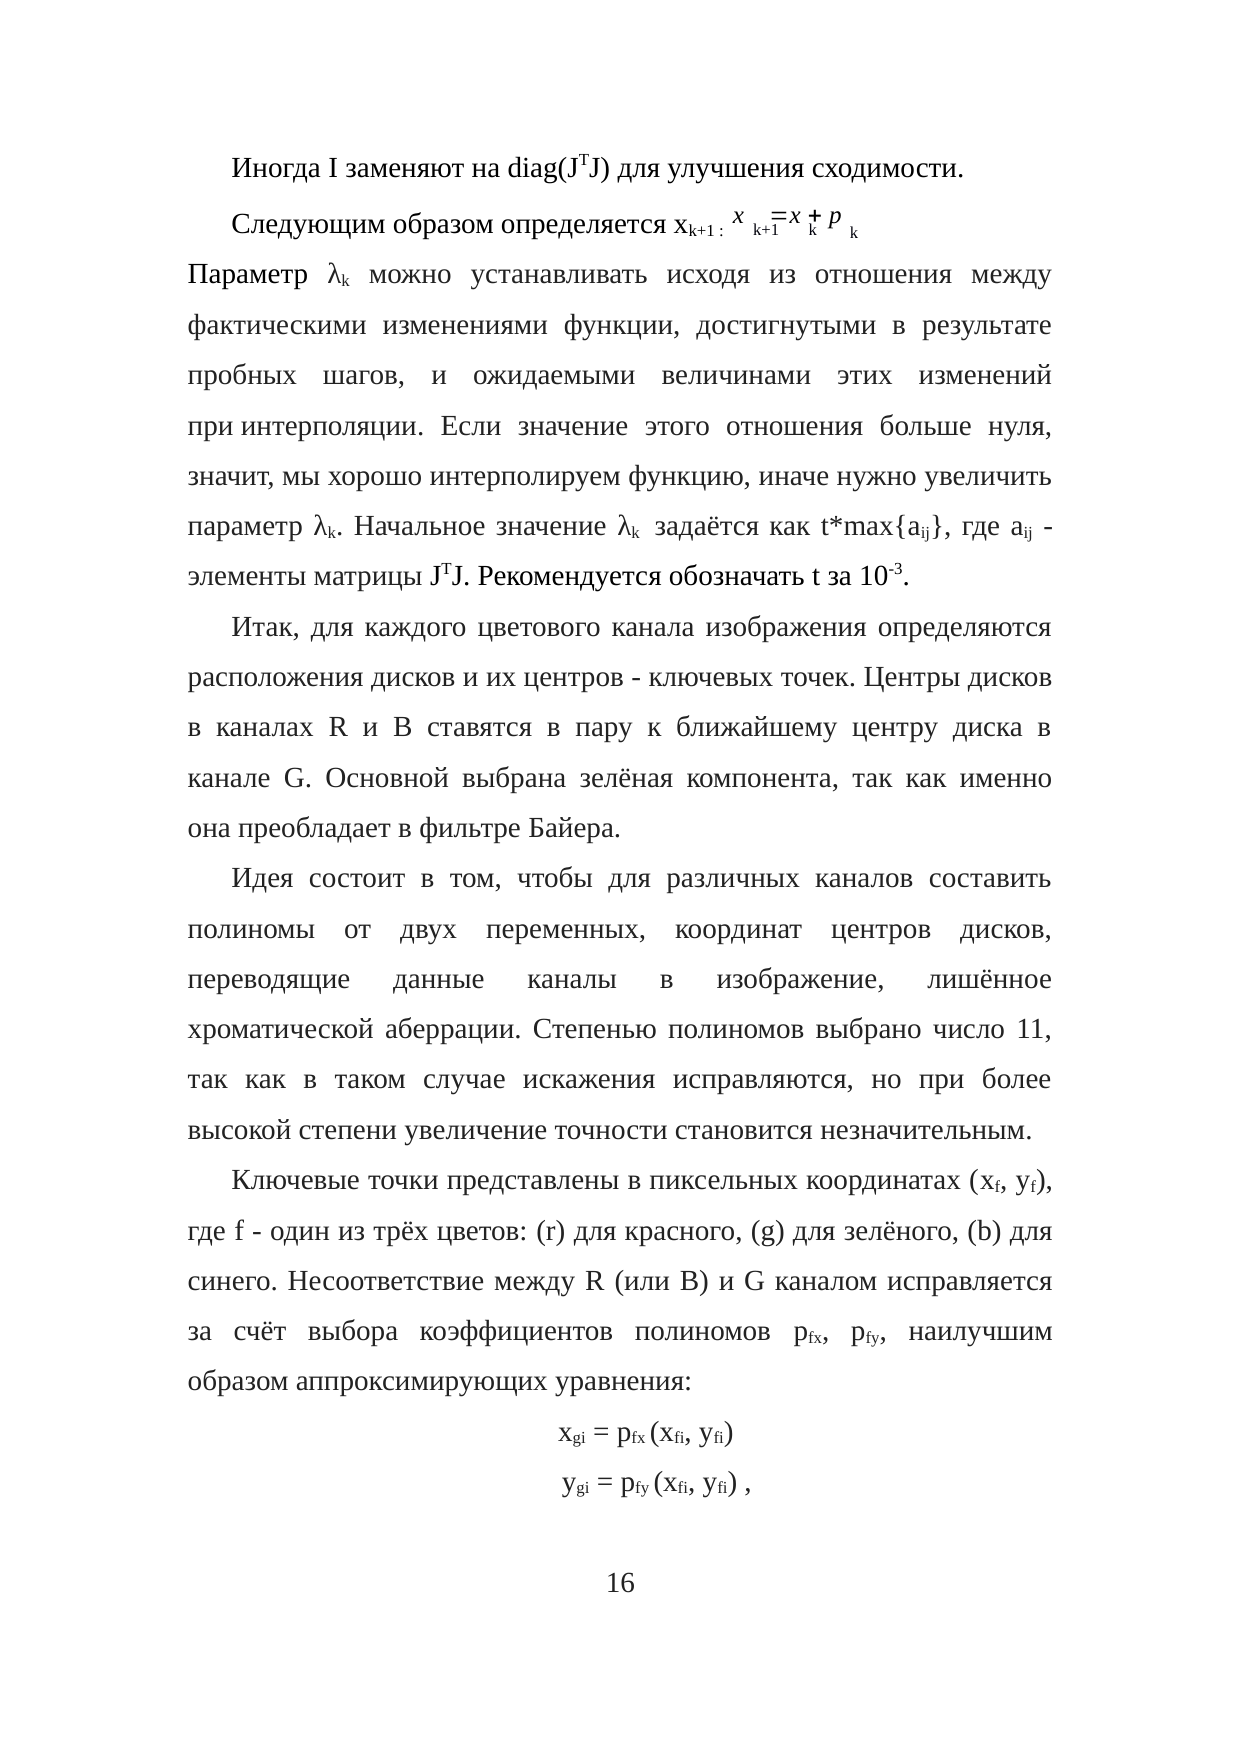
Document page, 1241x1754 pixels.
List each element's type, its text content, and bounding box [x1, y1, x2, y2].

text 16 [187, 1565, 1053, 1598]
text Иногда I заменяют на diag(JTJ) для улучшения сходимости. [187, 150, 1053, 183]
text Ключевые точки представлены в пиксельных координатах (xf, yf), где f - один из трёх цветов: (r) для красного, (g) для зелёного, (b) для синего. Несоответствие между R (или B) и G каналом исправляется за счёт выбора коэффициентов полиномов pfx, pfy, наилучшим образом аппроксимирующих уравнения: [187, 1162, 1053, 1397]
text ygi = pfy (xfi, yfi) , [187, 1464, 1053, 1498]
text Параметр λk можно устанавливать исходя из отношения между фактическими изменениями функции, достигнутыми в результате пробных шагов, и ожидаемыми величинами этих изменений при интерполяции. Если значение этого отношения больше нуля, значит, мы хорошо интерполируем функцию, иначе нужно увеличить параметр λk. Начальное значение λk задаётся как t*max{aij}, где aij - элементы матрицы JTJ. Рекомендуется обозначать t за 10-3. [187, 257, 1053, 592]
text Идея состоит в том, чтобы для различных каналов составить полиномы от двух переменных, координат центров дисков, переводящие данные каналы в изображение, лишённое хроматической аберрации. Степенью полиномов выбрано число 11, так как в таком случае искажения исправляются, но при более высокой степени увеличение точности становится незначительным. [187, 860, 1053, 1146]
text Следующим образом определяется хk+1 : [187, 200, 1053, 240]
text xgi = pfx (xfi, yfi) [187, 1414, 1053, 1447]
text Итак, для каждого цветового канала изображения определяются расположения дисков и их центров - ключевых точек. Центры дисков в каналах R и B ставятся в пару к ближайшему центру диска в канале G. Основной выбрана зелёная компонента, так как именно она преобладает в фильтре Байера. [187, 609, 1053, 844]
